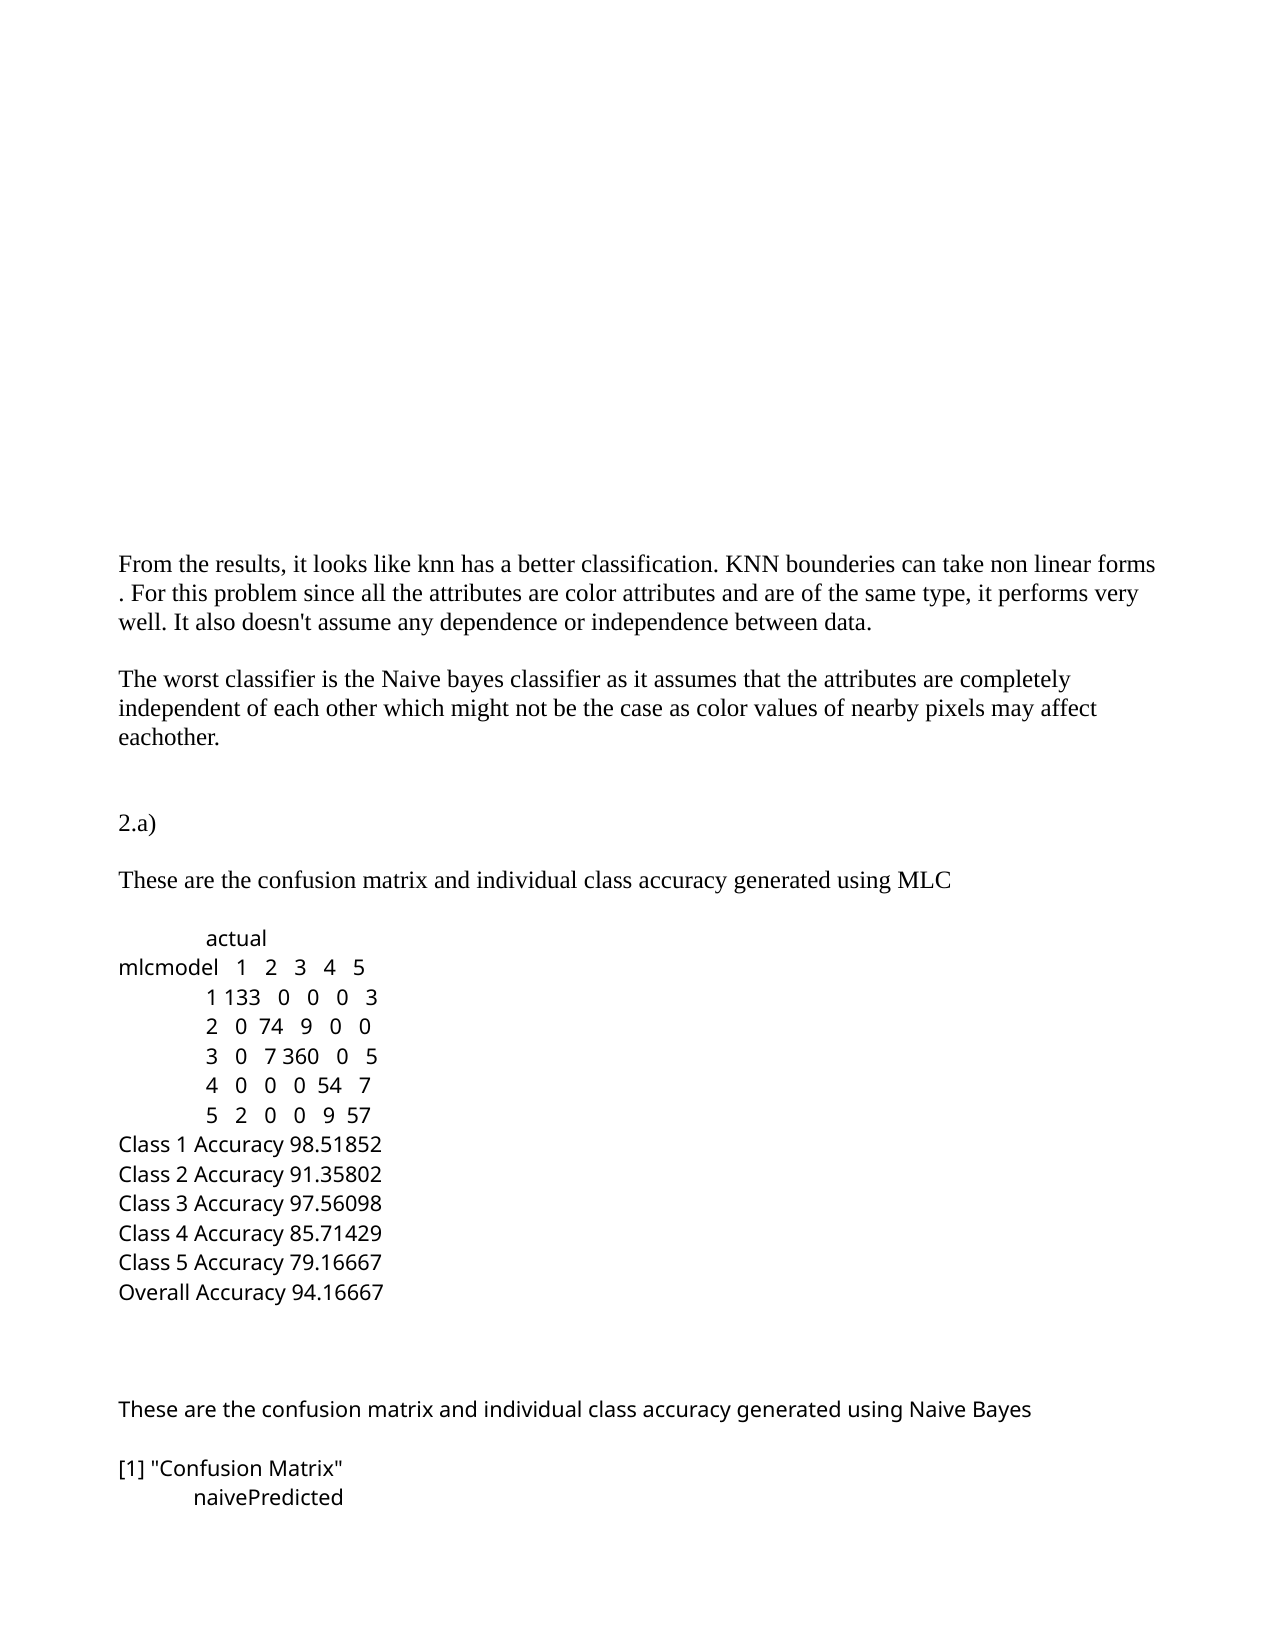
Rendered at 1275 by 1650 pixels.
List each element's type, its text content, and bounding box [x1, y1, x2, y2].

text Overall Accuracy 94.16667 [118, 1277, 1157, 1306]
text 5 2 0 0 9 57 [118, 1100, 1157, 1129]
text 2 0 74 9 0 0 [118, 1012, 1157, 1041]
text These are the confusion matrix and individual class accuracy generated using MLC [118, 866, 1157, 894]
text Class 5 Accuracy 79.16667 [118, 1247, 1157, 1277]
text actual [118, 923, 1157, 953]
text These are the confusion matrix and individual class accuracy generated using Naive Bayes [118, 1394, 1157, 1423]
text Class 4 Accuracy 85.71429 [118, 1218, 1157, 1247]
text mlcmodel 1 2 3 4 5 [118, 953, 1157, 982]
text naivePredicted [118, 1482, 1157, 1512]
text Class 2 Accuracy 91.35802 [118, 1159, 1157, 1188]
text [1] "Confusion Matrix" [118, 1453, 1157, 1482]
text From the results, it looks like knn has a better classification. KNN bounderies can take non linear forms . For this problem since all the attributes are color attributes and are of the same type, it performs very well. It also doesn't assume any dependence or independence between data. [118, 549, 1157, 636]
text 2.a) [118, 808, 1157, 837]
text Class 3 Accuracy 97.56098 [118, 1188, 1157, 1218]
text 1 133 0 0 0 3 [118, 982, 1157, 1012]
text Class 1 Accuracy 98.51852 [118, 1129, 1157, 1159]
text The worst classifier is the Naive bayes classifier as it assumes that the attributes are completely independent of each other which might not be the case as color values of nearby pixels may affect eachother. [118, 664, 1157, 751]
text 4 0 0 0 54 7 [118, 1071, 1157, 1100]
text 3 0 7 360 0 5 [118, 1041, 1157, 1071]
